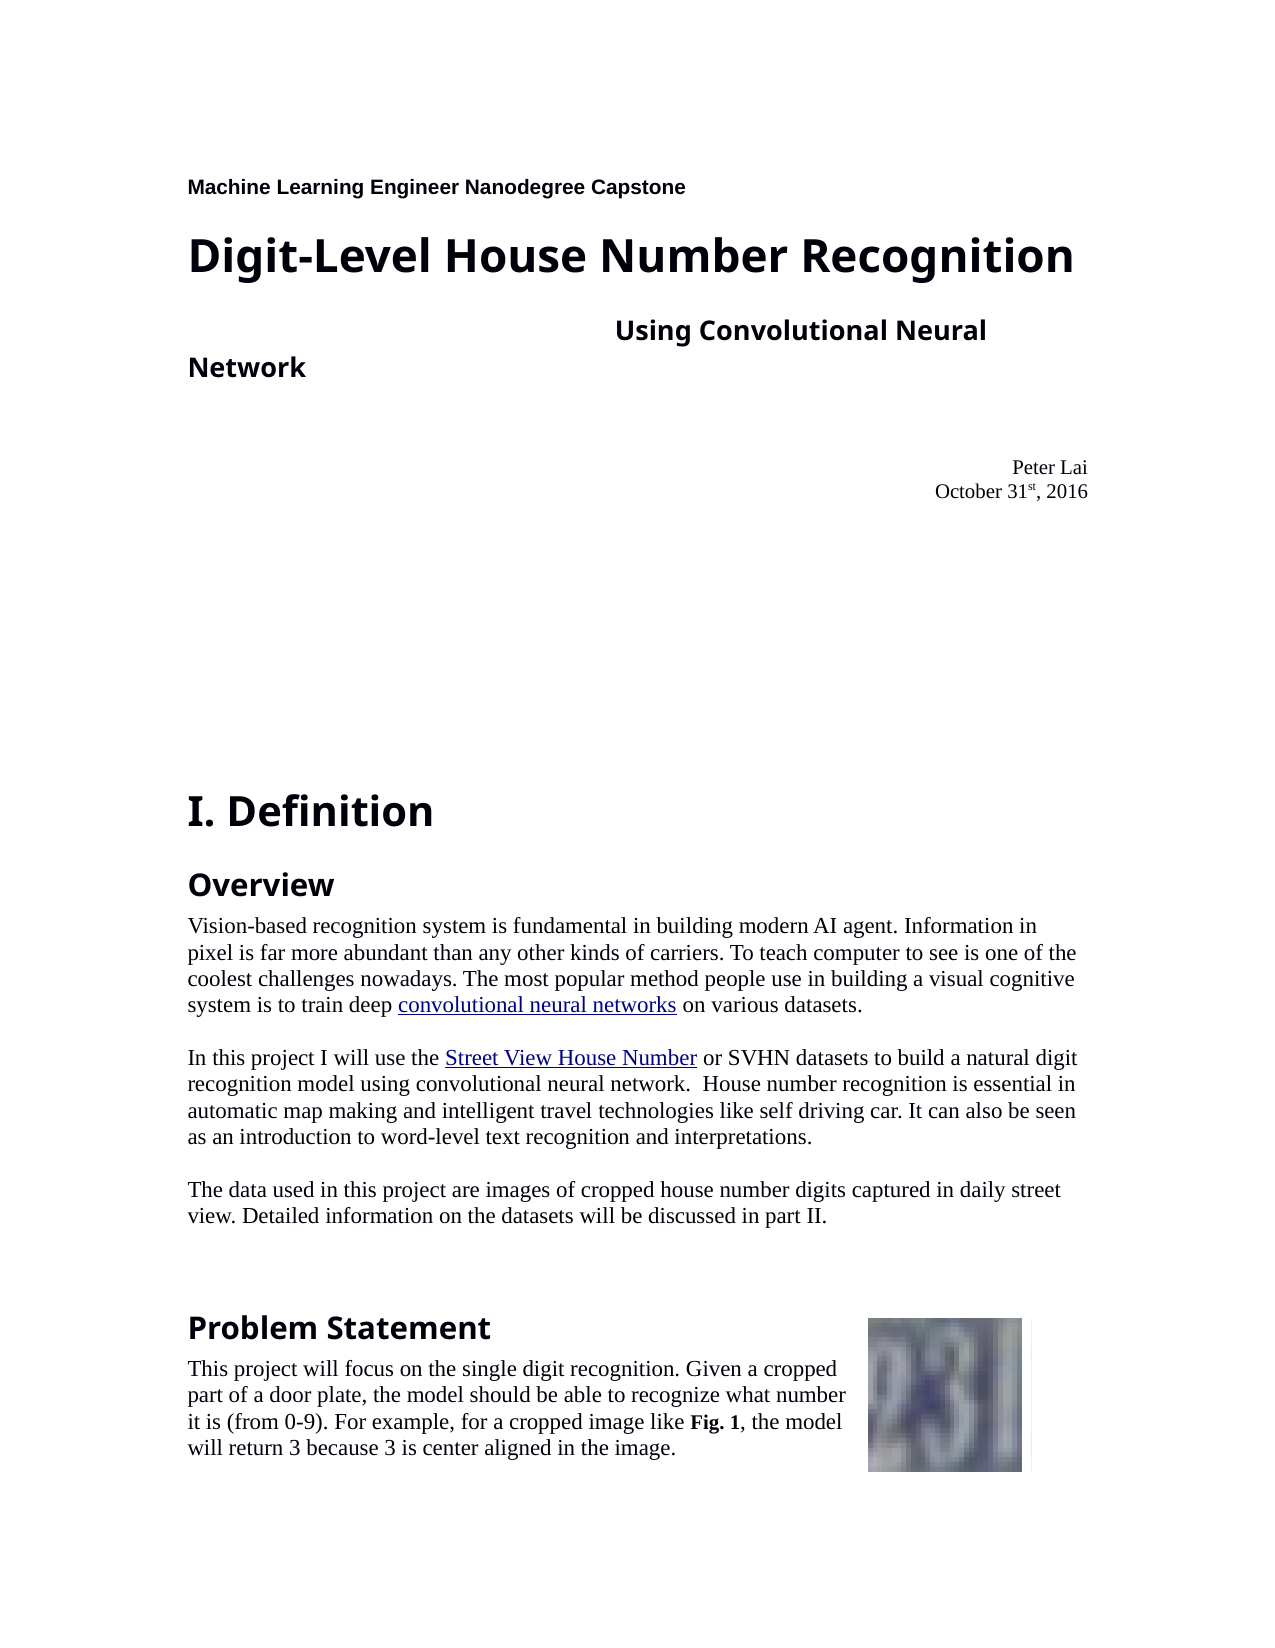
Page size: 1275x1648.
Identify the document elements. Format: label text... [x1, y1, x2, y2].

subtitle Using Convolutional Neural Network [187, 311, 1088, 385]
text October 31st, 2016 [187, 479, 1088, 503]
text Peter Lai [187, 455, 1088, 479]
subtitle Overview [187, 863, 1088, 906]
text The data used in this project are images of cropped house number digits captured in daily street view. Detailed information on the datasets will be discussed in part II. [187, 1176, 1088, 1228]
subtitle Problem Statement [187, 1306, 1088, 1349]
subtitle Machine Learning Engineer Nanodegree Capstone [187, 175, 1088, 199]
text [1032, 1355, 1088, 1461]
subtitle Digit-Level House Number Recognition [187, 224, 1088, 286]
text Vision-based recognition system is fundamental in building modern AI agent. Information in pixel is far more abundant than any other kinds of carriers. To teach computer to see is one of the coolest challenges nowadays. The most popular method people use in building a visual cognitive system is to train deep convolutional neural networks on various datasets. [187, 912, 1088, 1018]
subtitle I. Definition [187, 782, 1088, 838]
picture [863, 1313, 1032, 1479]
text This project will focus on the single digit recognition. Given a cropped part of a door plate, the model should be able to recognize what number it is (from 0-9). For example, for a cropped image like Fig. 1, the model will return 3 because 3 is center aligned in the image. [187, 1355, 863, 1461]
text In this project I will use the Street View House Number or SVHN datasets to build a natural digit recognition model using convolutional neural network. House number recognition is essential in automatic map making and intelligent travel technologies like self driving car. It can also be seen as an introduction to word-level text recognition and interpretations. [187, 1044, 1088, 1149]
